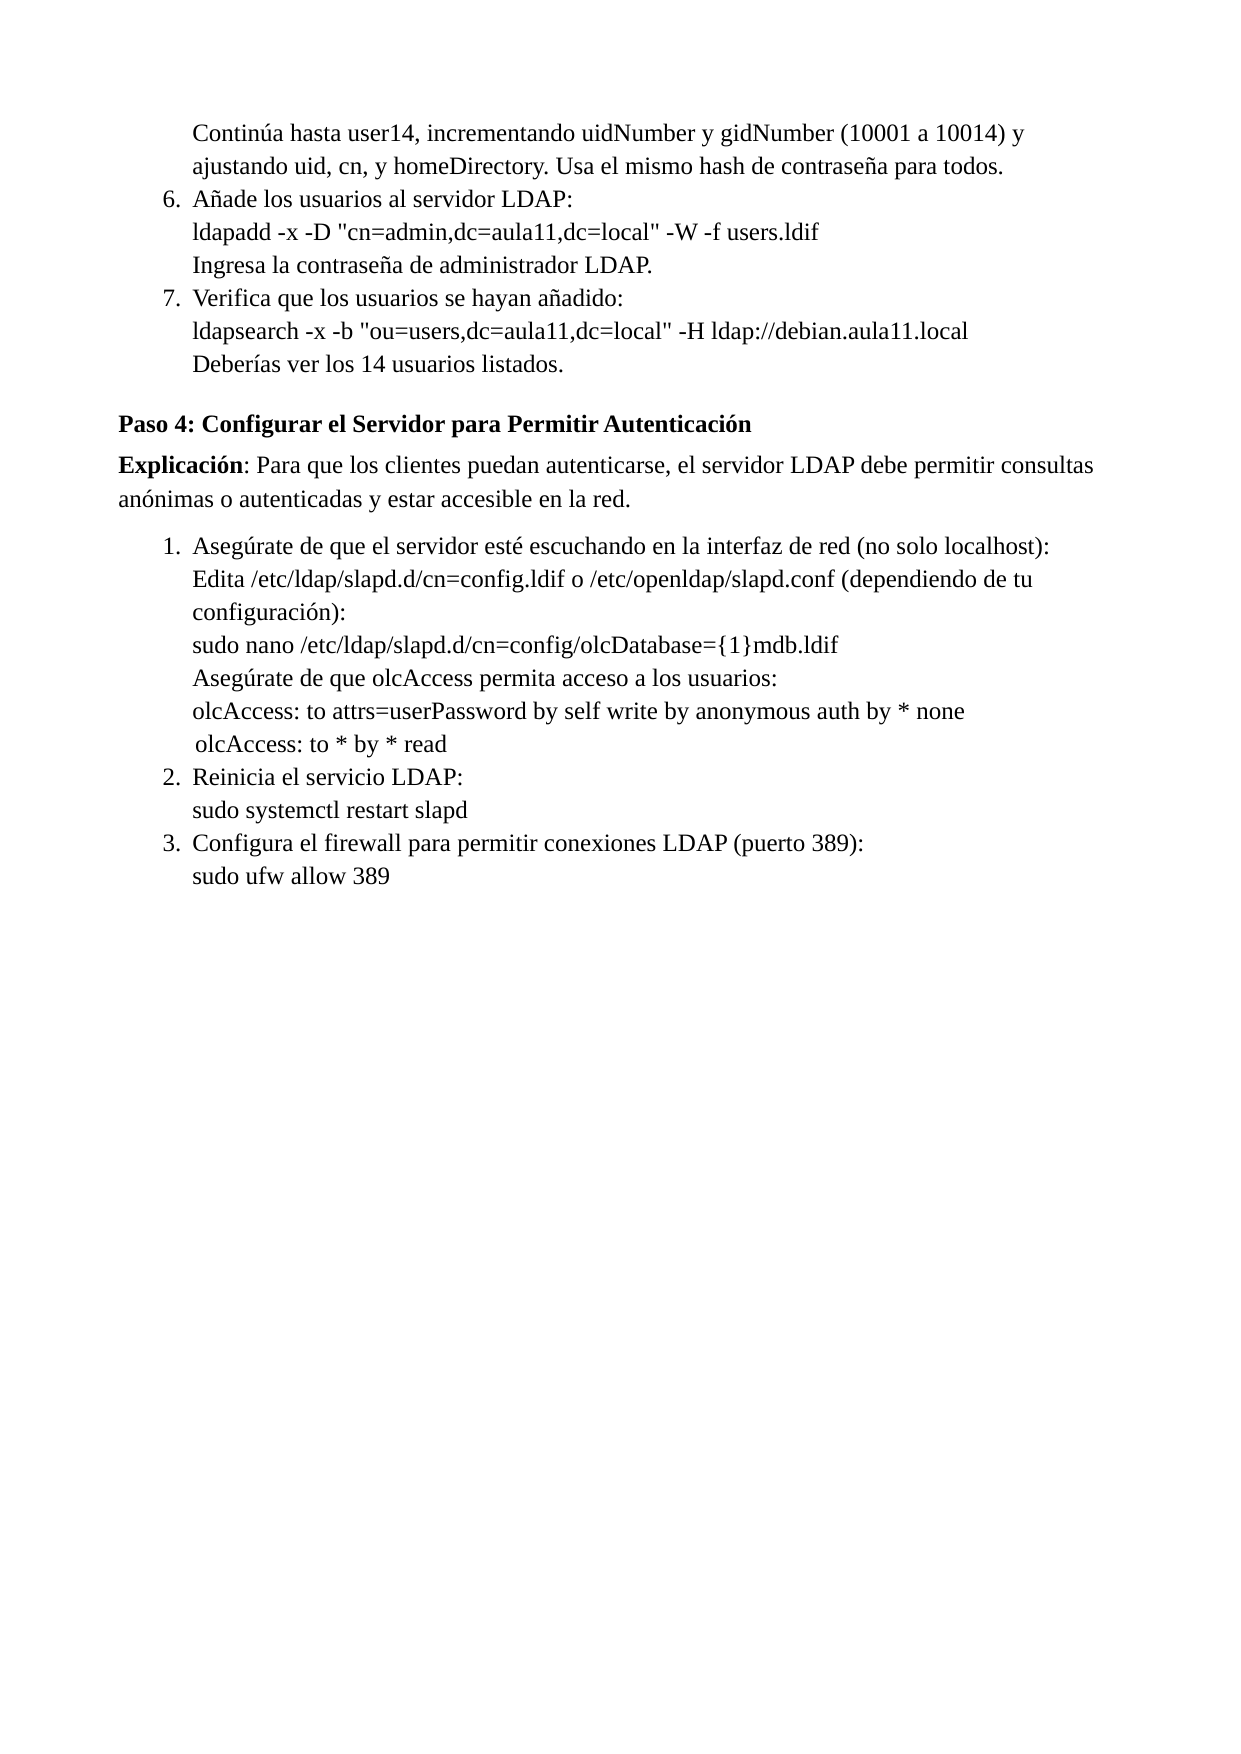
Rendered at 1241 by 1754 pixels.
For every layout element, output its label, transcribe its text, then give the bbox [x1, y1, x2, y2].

list Configura el firewall para permitir conexiones LDAP (puerto 389): [162, 828, 1122, 857]
text Explicación: Para que los clientes puedan autenticarse, el servidor LDAP debe permitir consultas anónimas o autenticadas y estar accesible en la red. [118, 451, 1122, 512]
list Asegúrate de que el servidor esté escuchando en la interfaz de red (no solo localhost): Edita /etc/ldap/slapd.d/cn=config.ldif o /etc/openldap/slapd.conf (dependiendo de tu configuración): [162, 531, 1122, 626]
list sudo nano /etc/ldap/slapd.d/cn=config/olcDatabase={1}mdb.ldif [162, 630, 1122, 659]
list Añade los usuarios al servidor LDAP: [162, 184, 1122, 213]
list Ingresa la contraseña de administrador LDAP. [162, 250, 1122, 279]
list olcAccess: to attrs=userPassword by self write by anonymous auth by * none [162, 696, 1122, 725]
list ldapadd -x -D "cn=admin,dc=aula11,dc=local" -W -f users.ldif [162, 217, 1122, 246]
list Reinicia el servicio LDAP: [162, 762, 1122, 791]
list Deberías ver los 14 usuarios listados. [162, 349, 1122, 378]
list Continúa hasta user14, incrementando uidNumber y gidNumber (10001 a 10014) y ajustando uid, cn, y homeDirectory. Usa el mismo hash de contraseña para todos. [162, 118, 1122, 180]
text olcAccess: to * by * read [195, 729, 1122, 758]
list sudo systemctl restart slapd [162, 795, 1122, 824]
list Asegúrate de que olcAccess permita acceso a los usuarios: [162, 663, 1122, 692]
subtitle Paso 4: Configurar el Servidor para Permitir Autenticación [118, 409, 1122, 438]
list Verifica que los usuarios se hayan añadido: [162, 283, 1122, 312]
list sudo ufw allow 389 [162, 861, 1122, 890]
list ldapsearch -x -b "ou=users,dc=aula11,dc=local" -H ldap://debian.aula11.local [162, 316, 1122, 345]
